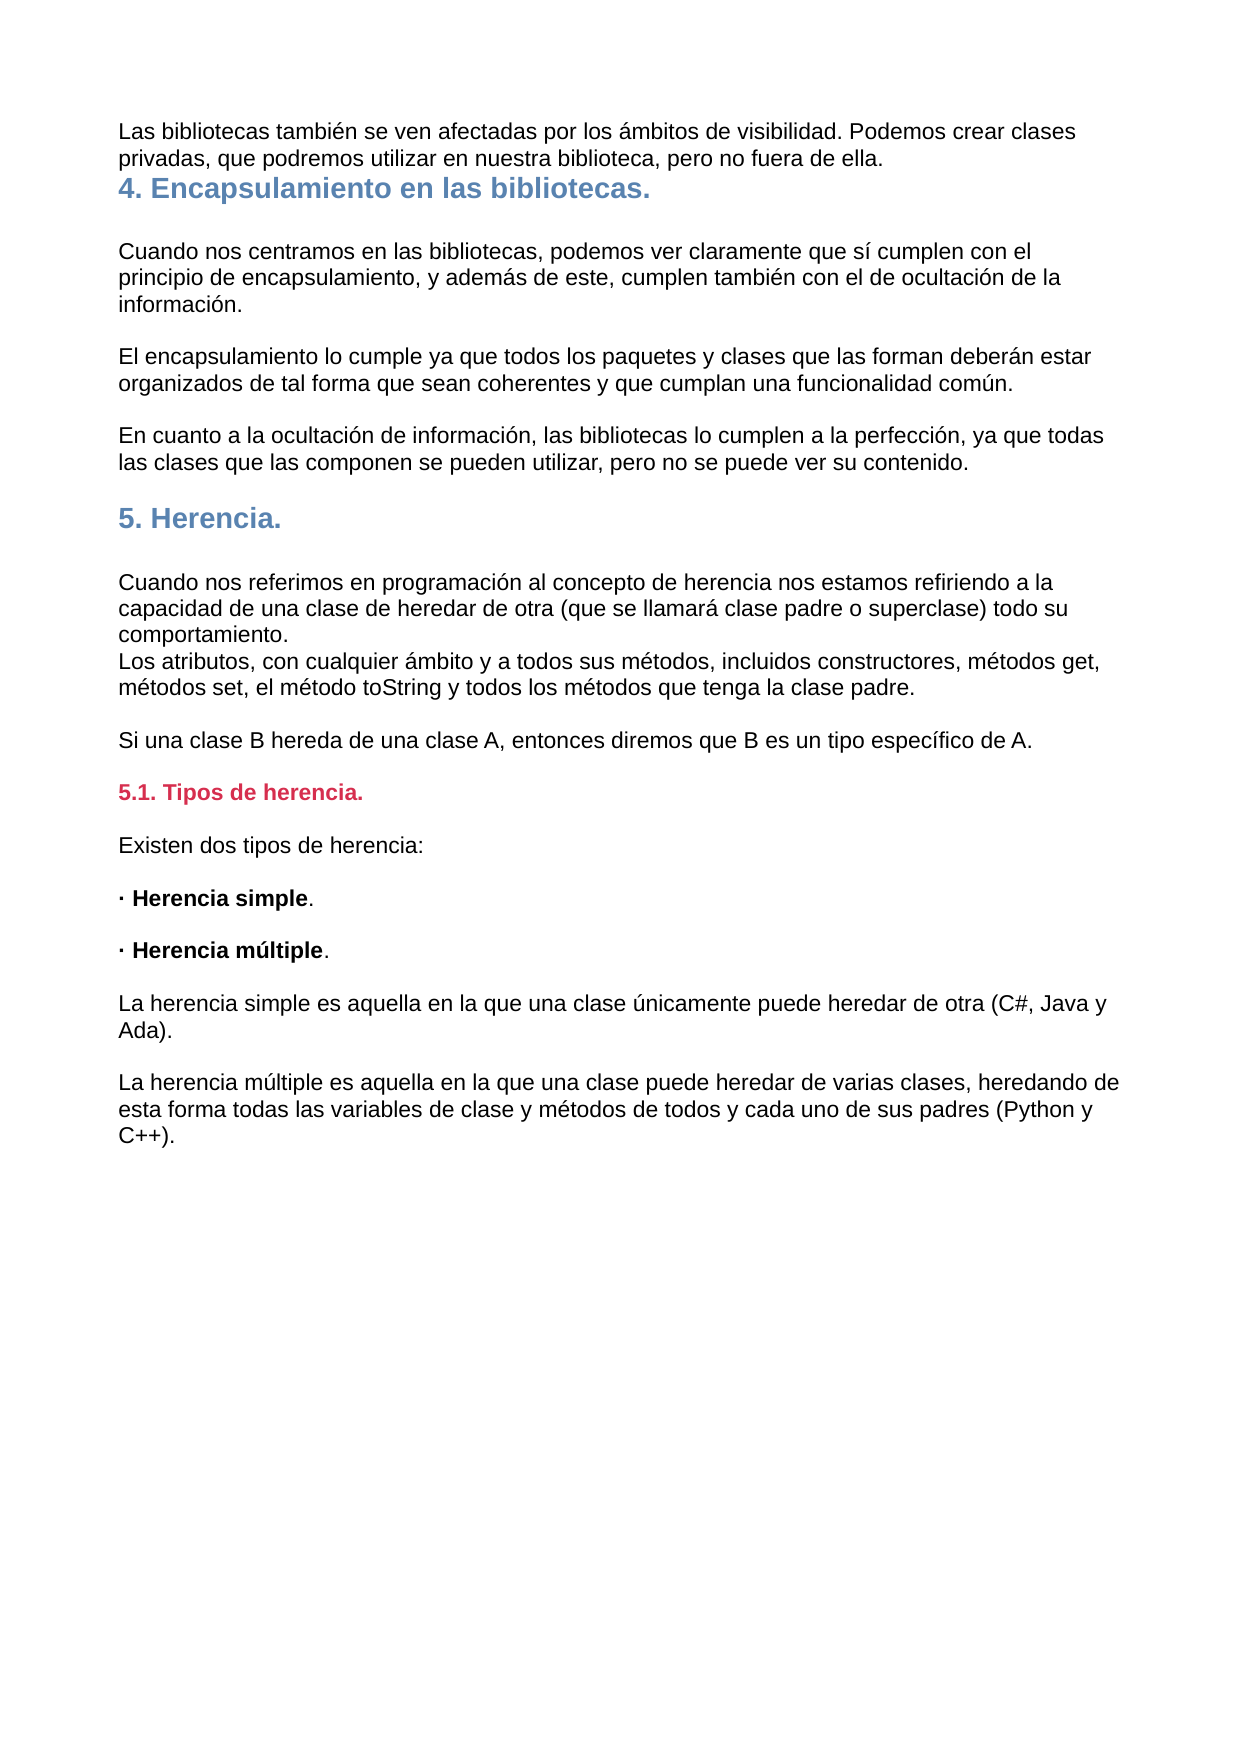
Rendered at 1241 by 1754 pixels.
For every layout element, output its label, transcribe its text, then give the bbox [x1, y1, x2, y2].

text El encapsulamiento lo cumple ya que todos los paquetes y clases que las forman deberán estar organizados de tal forma que sean coherentes y que cumplan una funcionalidad común. [118, 343, 1122, 396]
text Cuando nos referimos en programación al concepto de herencia nos estamos refiriendo a la capacidad de una clase de heredar de otra (que se llamará clase padre o superclase) todo su comportamiento. [118, 568, 1122, 648]
text La herencia simple es aquella en la que una clase únicamente puede heredar de otra (C#, Java y Ada). [118, 990, 1122, 1043]
text Si una clase B hereda de una clase A, entonces diremos que B es un tipo específico de A. [118, 727, 1122, 753]
text Existen dos tipos de herencia: [118, 832, 1122, 858]
text Los atributos, con cualquier ámbito y a todos sus métodos, incluidos constructores, métodos get, métodos set, el método toString y todos los métodos que tenga la clase padre. [118, 648, 1122, 700]
text 5. Herencia. [118, 501, 1122, 535]
text · Herencia múltiple. [118, 937, 1122, 964]
text Las bibliotecas también se ven afectadas por los ámbitos de visibilidad. Podemos crear clases privadas, que podremos utilizar en nuestra biblioteca, pero no fuera de ella. [118, 118, 1122, 171]
text 5.1. Tipos de herencia. [118, 779, 1122, 806]
text La herencia múltiple es aquella en la que una clase puede heredar de varias clases, heredando de esta forma todas las variables de clase y métodos de todos y cada uno de sus padres (Python y C++). [118, 1069, 1122, 1148]
text Cuando nos centramos en las bibliotecas, podemos ver claramente que sí cumplen con el principio de encapsulamiento, y además de este, cumplen también con el de ocultación de la información. [118, 238, 1122, 317]
text · Herencia simple. [118, 885, 1122, 911]
text En cuanto a la ocultación de información, las bibliotecas lo cumplen a la perfección, ya que todas las clases que las componen se pueden utilizar, pero no se puede ver su contenido. [118, 422, 1122, 475]
text 4. Encapsulamiento en las bibliotecas. [118, 171, 1122, 204]
